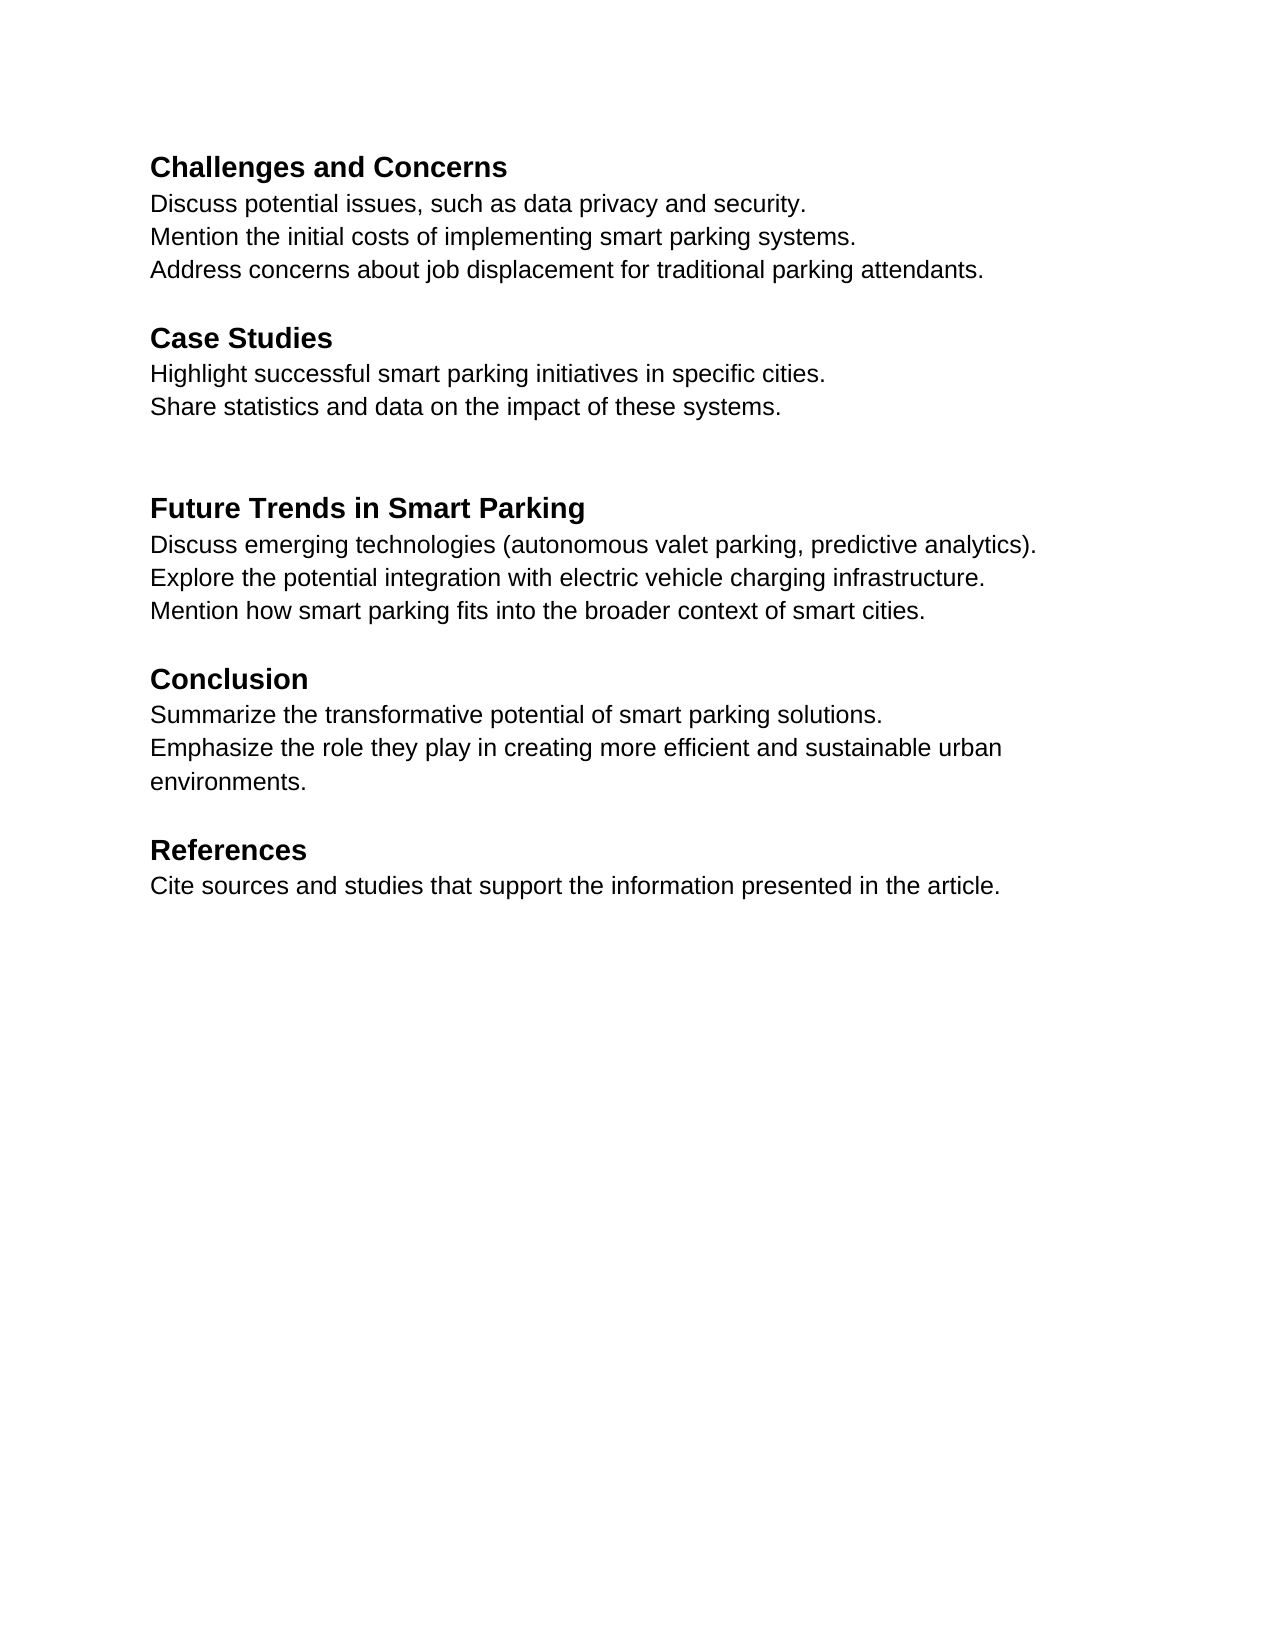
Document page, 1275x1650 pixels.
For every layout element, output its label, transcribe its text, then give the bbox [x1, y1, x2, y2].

text Challenges and Concerns [150, 150, 1125, 183]
text Mention how smart parking fits into the broader context of smart cities. [150, 596, 1125, 624]
text Discuss emerging technologies (autonomous valet parking, predictive analytics). [150, 530, 1125, 558]
text Mention the initial costs of implementing smart parking systems. [150, 222, 1125, 250]
text Future Trends in Smart Parking [150, 491, 1125, 525]
text Explore the potential integration with electric vehicle charging infrastructure. [150, 563, 1125, 592]
text Summarize the transformative potential of smart parking solutions. [150, 700, 1125, 729]
text Address concerns about job displacement for traditional parking attendants. [150, 254, 1125, 283]
text Highlight successful smart parking initiatives in specific cities. [150, 359, 1125, 388]
text Discuss potential issues, such as data privacy and security. [150, 188, 1125, 217]
text Emphasize the role they play in creating more efficient and sustainable urban environments. [150, 733, 1125, 795]
text Cite sources and studies that support the information presented in the article. [150, 871, 1125, 900]
text Conclusion [150, 662, 1125, 695]
text References [150, 832, 1125, 866]
text Case Studies [150, 321, 1125, 354]
text Share statistics and data on the impact of these systems. [150, 392, 1125, 421]
